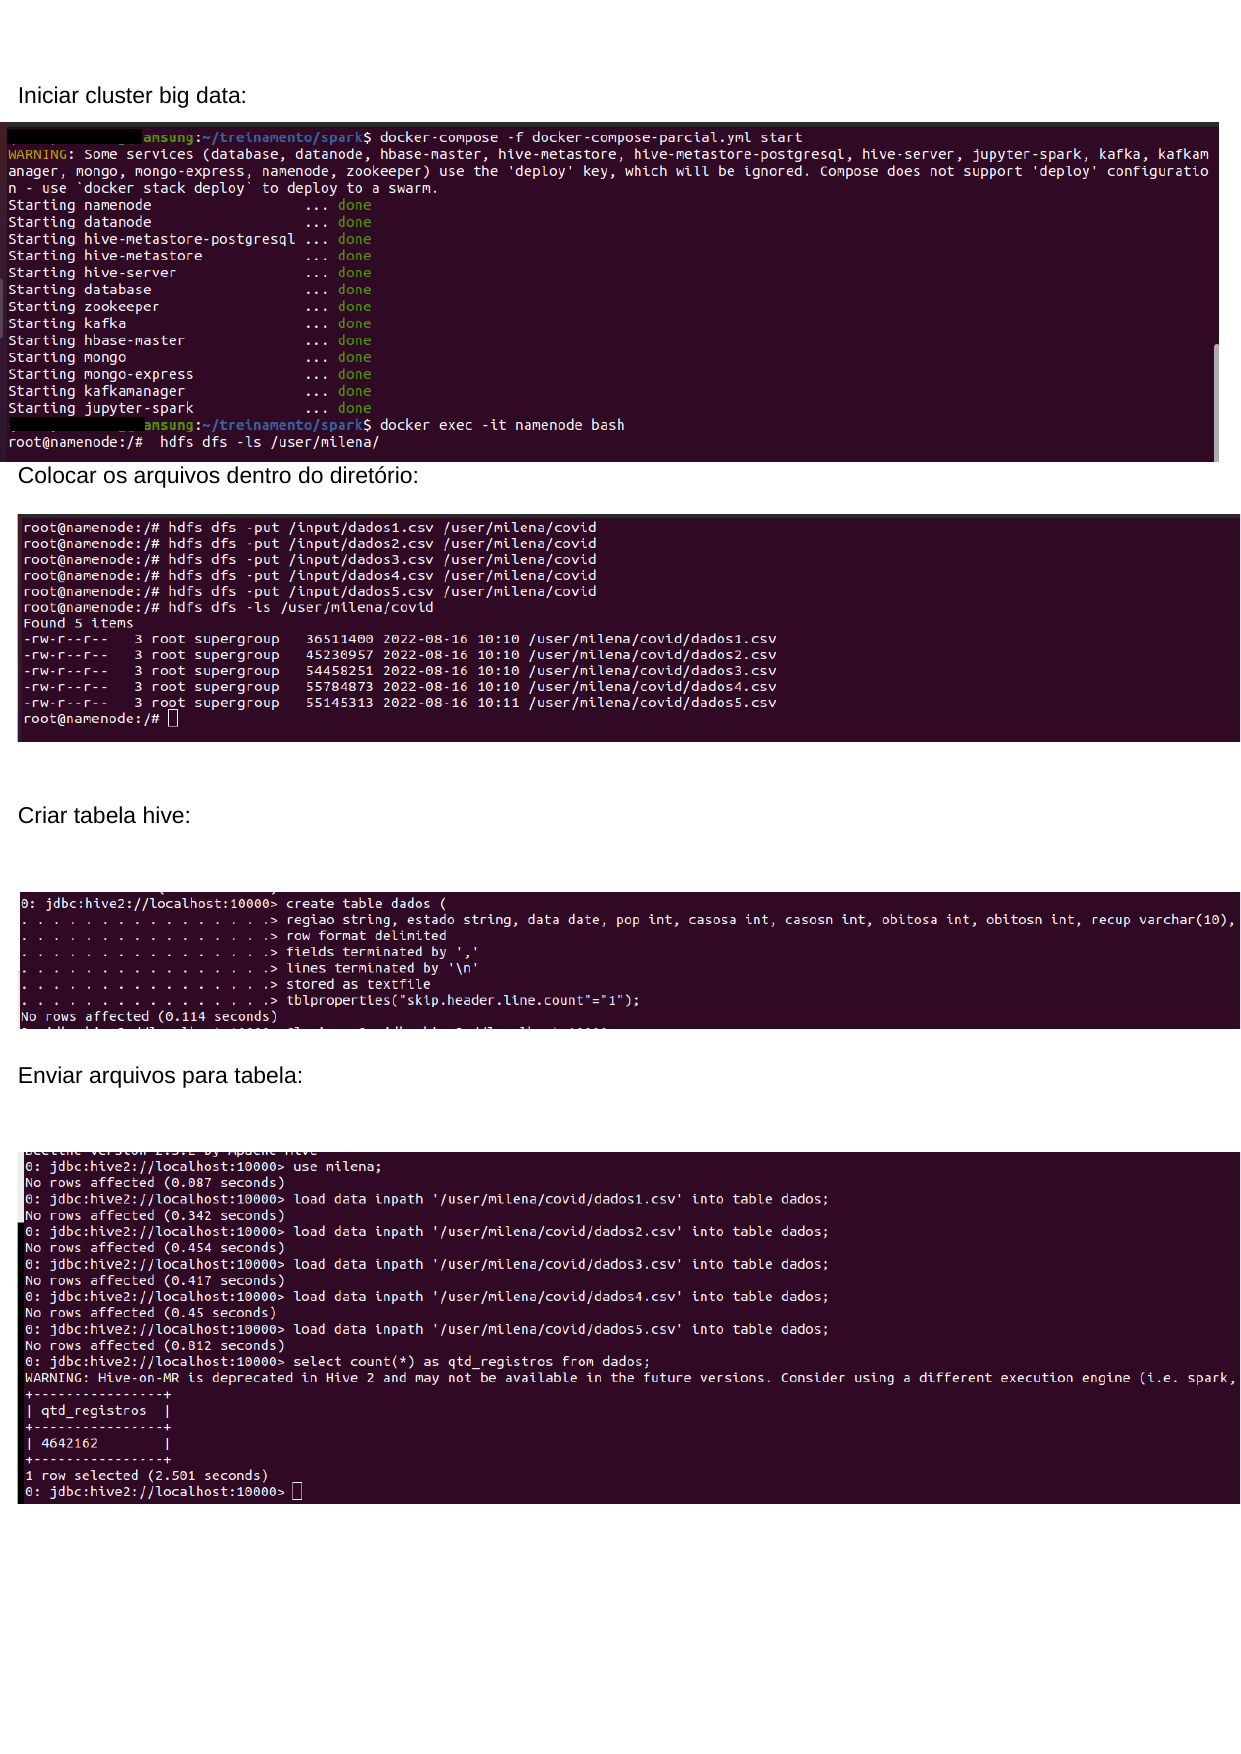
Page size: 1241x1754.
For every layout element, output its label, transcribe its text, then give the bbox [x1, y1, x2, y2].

text Iniciar cluster big data: [18, 82, 1222, 108]
text Colocar os arquivos dentro do diretório: [18, 179, 1222, 488]
text Enviar arquivos para tabela: [18, 1062, 1222, 1089]
text Criar tabela hive: [18, 802, 1222, 828]
